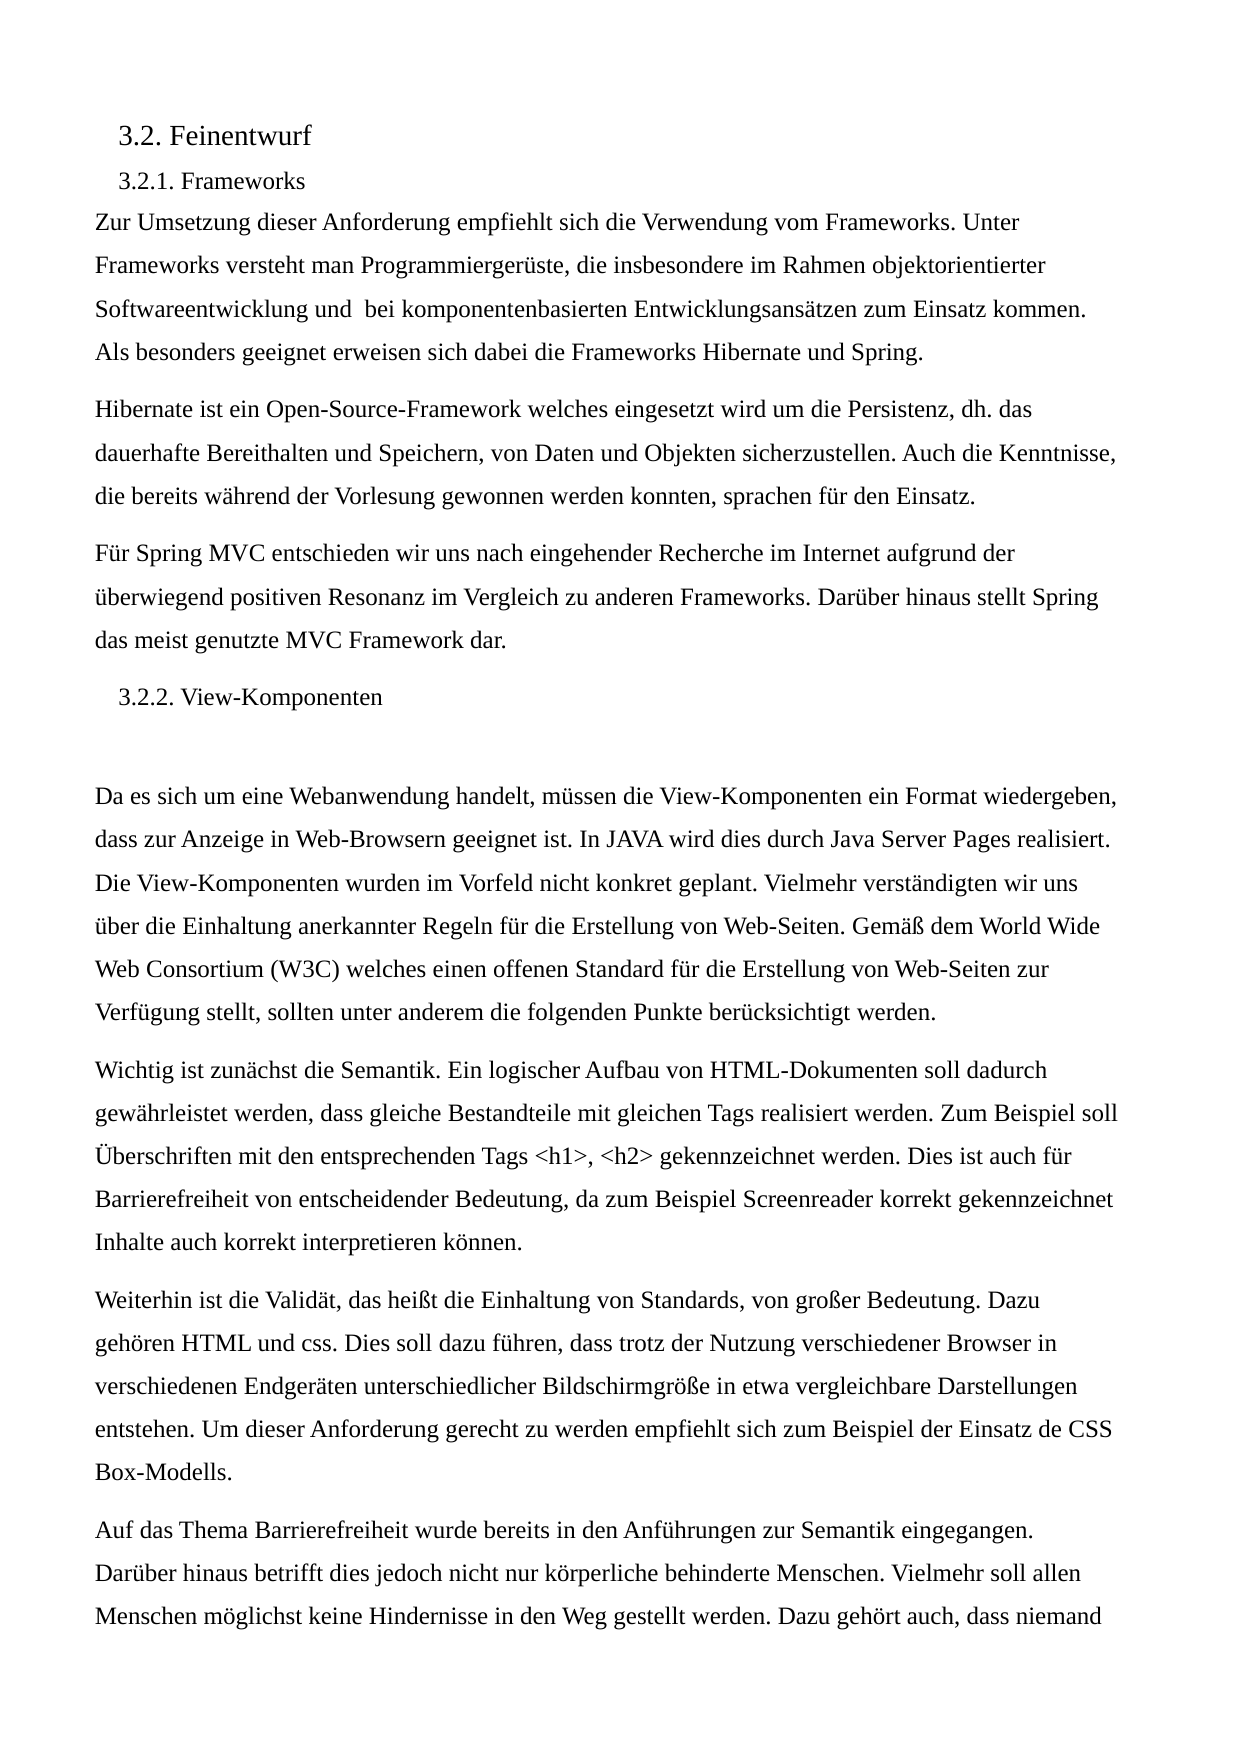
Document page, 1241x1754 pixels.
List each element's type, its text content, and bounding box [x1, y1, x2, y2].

subtitle 3.2.1. Frameworks [118, 166, 1122, 195]
text Zur Umsetzung dieser Anforderung empfiehlt sich die Verwendung vom Frameworks. Unter Frameworks versteht man Programmiergerüste, die insbesondere im Rahmen objektorientierter Softwareentwicklung und bei komponentenbasierten Entwicklungsansätzen zum Einsatz kommen. Als besonders geeignet erweisen sich dabei die Frameworks Hibernate und Spring. [94, 207, 1122, 366]
text Weiterhin ist die Validät, das heißt die Einhaltung von Standards, von großer Bedeutung. Dazu gehören HTML und css. Dies soll dazu führen, dass trotz der Nutzung verschiedener Browser in verschiedenen Endgeräten unterschiedlicher Bildschirmgröße in etwa vergleichbare Darstellungen entstehen. Um dieser Anforderung gerecht zu werden empfiehlt sich zum Beispiel der Einsatz de CSS Box-Modells. [94, 1285, 1122, 1486]
subtitle 3.2. Feinentwurf [118, 118, 1122, 152]
text Da es sich um eine Webanwendung handelt, müssen die View-Komponenten ein Format wiedergeben, dass zur Anzeige in Web-Browsern geeignet ist. In JAVA wird dies durch Java Server Pages realisiert. Die View-Komponenten wurden im Vorfeld nicht konkret geplant. Vielmehr verständigten wir uns über die Einhaltung anerkannter Regeln für die Erstellung von Web-Seiten. Gemäß dem World Wide Web Consortium (W3C) welches einen offenen Standard für die Erstellung von Web-Seiten zur Verfügung stellt, sollten unter anderem die folgenden Punkte berücksichtigt werden. [94, 781, 1122, 1026]
text Auf das Thema Barrierefreiheit wurde bereits in den Anführungen zur Semantik eingegangen. Darüber hinaus betrifft dies jedoch nicht nur körperliche behinderte Menschen. Vielmehr soll allen Menschen möglichst keine Hindernisse in den Weg gestellt werden. Dazu gehört auch, dass niemand [94, 1515, 1122, 1630]
text Hibernate ist ein Open-Source-Framework welches eingesetzt wird um die Persistenz, dh. das dauerhafte Bereithalten und Speichern, von Daten und Objekten sicherzustellen. Auch die Kenntnisse, die bereits während der Vorlesung gewonnen werden konnten, sprachen für den Einsatz. [94, 394, 1122, 509]
subtitle 3.2.2. View-Komponenten [118, 682, 1122, 711]
text Wichtig ist zunächst die Semantik. Ein logischer Aufbau von HTML-Dokumenten soll dadurch gewährleistet werden, dass gleiche Bestandteile mit gleichen Tags realisiert werden. Zum Beispiel soll Überschriften mit den entsprechenden Tags <h1>, <h2> gekennzeichnet werden. Dies ist auch für Barrierefreiheit von entscheidender Bedeutung, da zum Beispiel Screenreader korrekt gekennzeichnet Inhalte auch korrekt interpretieren können. [94, 1055, 1122, 1256]
text Für Spring MVC entschieden wir uns nach eingehender Recherche im Internet aufgrund der überwiegend positiven Resonanz im Vergleich zu anderen Frameworks. Darüber hinaus stellt Spring das meist genutzte MVC Framework dar. [94, 538, 1122, 653]
